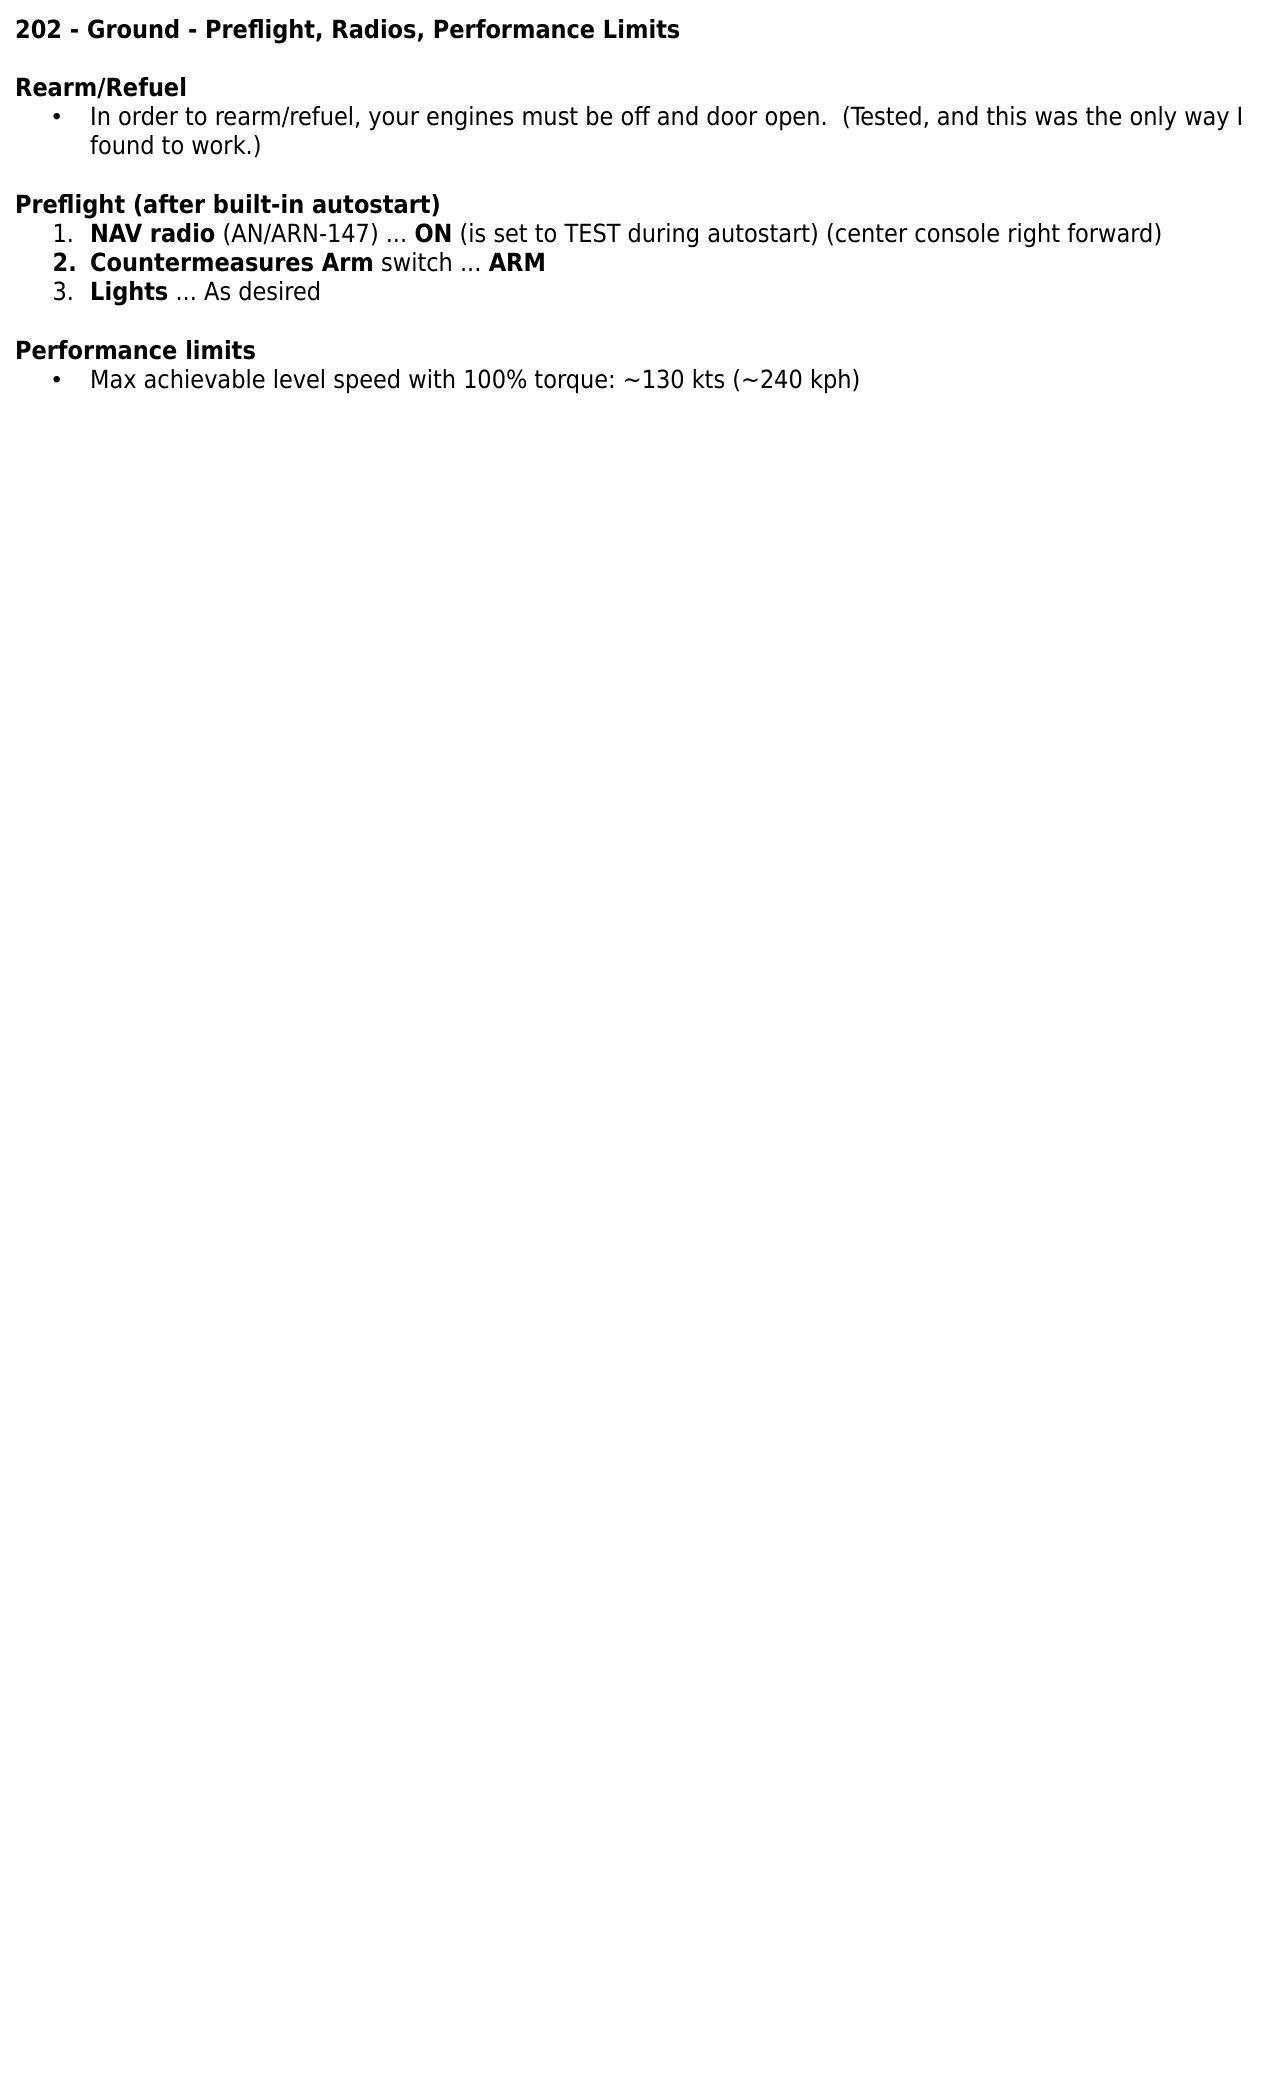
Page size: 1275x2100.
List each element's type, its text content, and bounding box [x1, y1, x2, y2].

list Lights ... As desired [52, 277, 1260, 307]
text 202 - Ground - Preflight, Radios, Performance Limits [15, 15, 1260, 44]
list In order to rearm/refuel, your engines must be off and door open. (Tested, and this was the only way I found to work.) [52, 102, 1260, 161]
text Preflight (after built-in autostart) [15, 190, 1260, 219]
list NAV radio (AN/ARN-147) ... ON (is set to TEST during autostart) (center console right forward) [52, 219, 1260, 248]
list Max achievable level speed with 100% torque: ~130 kts (~240 kph) [52, 365, 1260, 394]
text Performance limits [15, 336, 1260, 365]
text Rearm/Refuel [15, 73, 1260, 102]
list Countermeasures Arm switch ... ARM [52, 248, 1260, 277]
